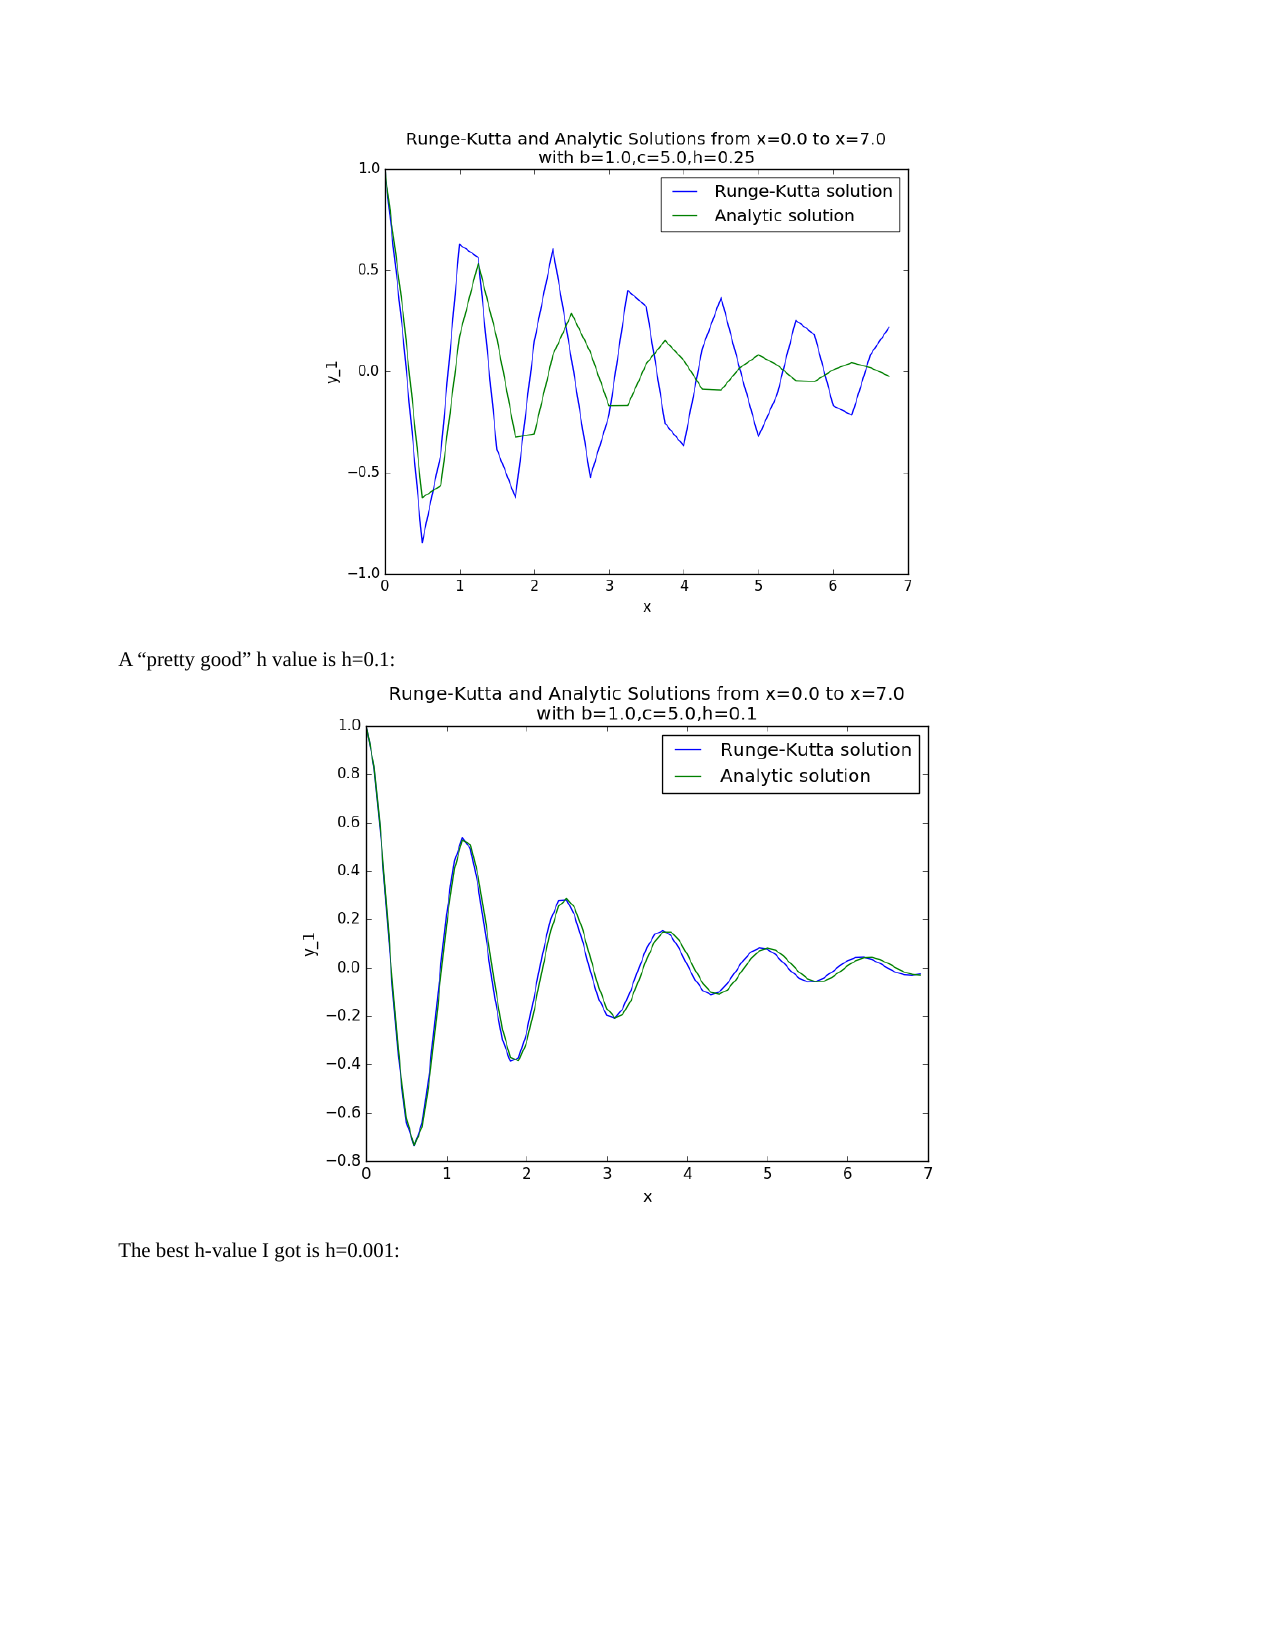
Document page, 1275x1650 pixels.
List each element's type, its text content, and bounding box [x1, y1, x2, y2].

text A “pretty good” h value is h=0.1: [118, 647, 1157, 671]
picture [275, 671, 1000, 1215]
text The best h-value I got is h=0.001: [118, 1238, 1157, 1262]
picture [301, 118, 975, 624]
